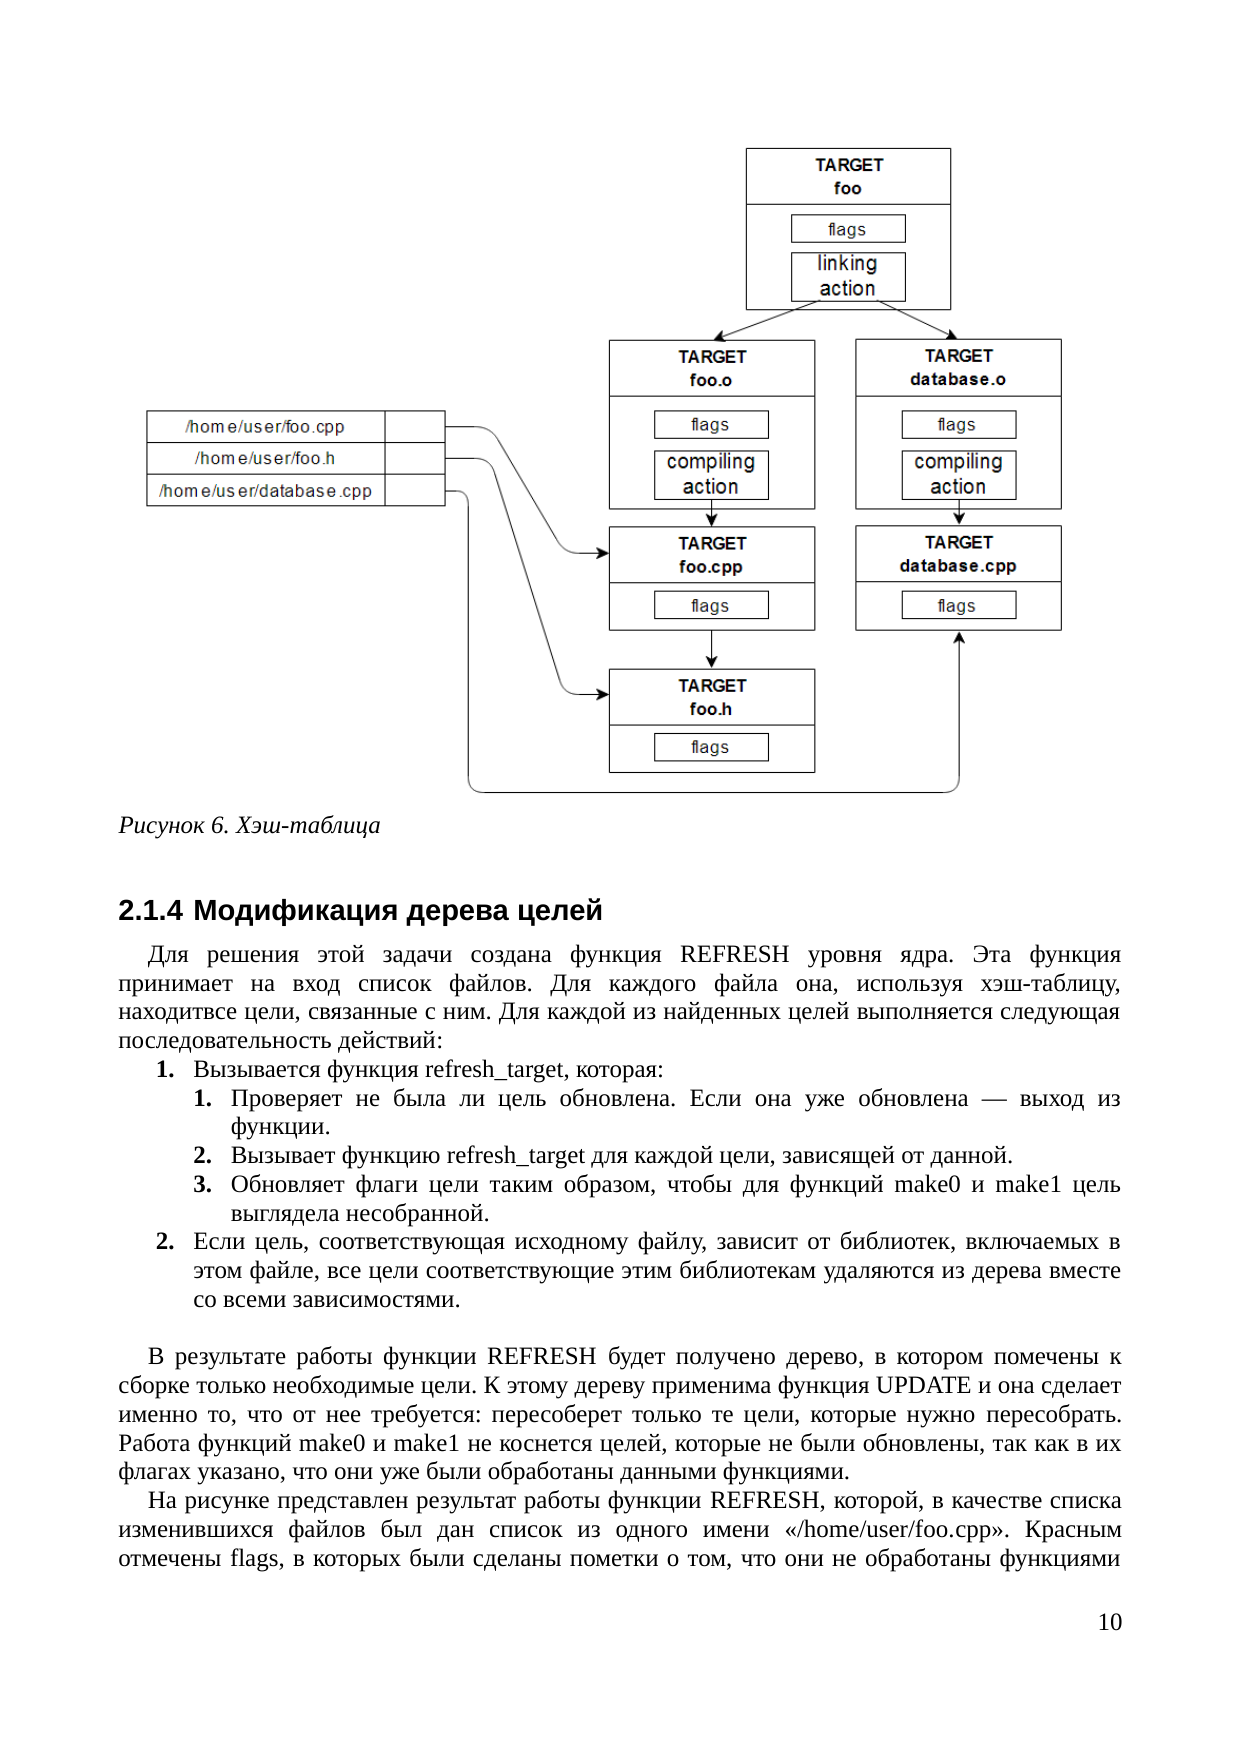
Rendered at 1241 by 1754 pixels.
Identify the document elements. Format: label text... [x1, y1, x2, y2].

list Проверяет не была ли цель обновлена. Если она уже обновлена — выход из функции. [193, 1083, 1122, 1140]
text В результате работы функции REFRESH будет получено дерево, в котором помечены к сборке только необходимые цели. К этому дереву применима функция UPDATE и она сделает именно то, что от нее требуется: пересоберет только те цели, которые нужно пересобрать. Работа функций make0 и make1 не коснется целей, которые не были обновлены, так как в их флагах указано, что они уже были обработаны данными функциями. [118, 1341, 1122, 1485]
list Если цель, соответствующая исходному файлу, зависит от библиотек, включаемых в этом файле, все цели соответствующие этим библиотекам удаляются из дерева вместе со всеми зависимостями. [156, 1226, 1122, 1313]
picture [118, 130, 1123, 811]
list Обновляет флаги цели таким образом, чтобы для функций make0 и make1 цель выглядела несобранной. [193, 1169, 1122, 1226]
list Вызывает функцию refresh_target для каждой цели, зависящей от данной. [193, 1140, 1122, 1169]
text Рисунок 6. Хэш-таблица [118, 811, 1122, 839]
list Вызывается функция refresh_target, которая: [156, 1054, 1122, 1083]
subtitle Модификация дерева целей [118, 893, 1122, 926]
text На рисунке представлен результат работы функции REFRESH, которой, в качестве списка изменившихся файлов был дан список из одного имени «/home/user/foo.cpp». Красным отмечены flags, в которых были сделаны пометки о том, что они не обработаны функциями [118, 1485, 1122, 1571]
text Для решения этой задачи создана функция REFRESH уровня ядра. Эта функция принимает на вход список файлов. Для каждого файла она, используя хэш-таблицу, находитвсе цели, связанные с ним. Для каждой из найденных целей выполняется следующая последовательность действий: [118, 939, 1122, 1054]
